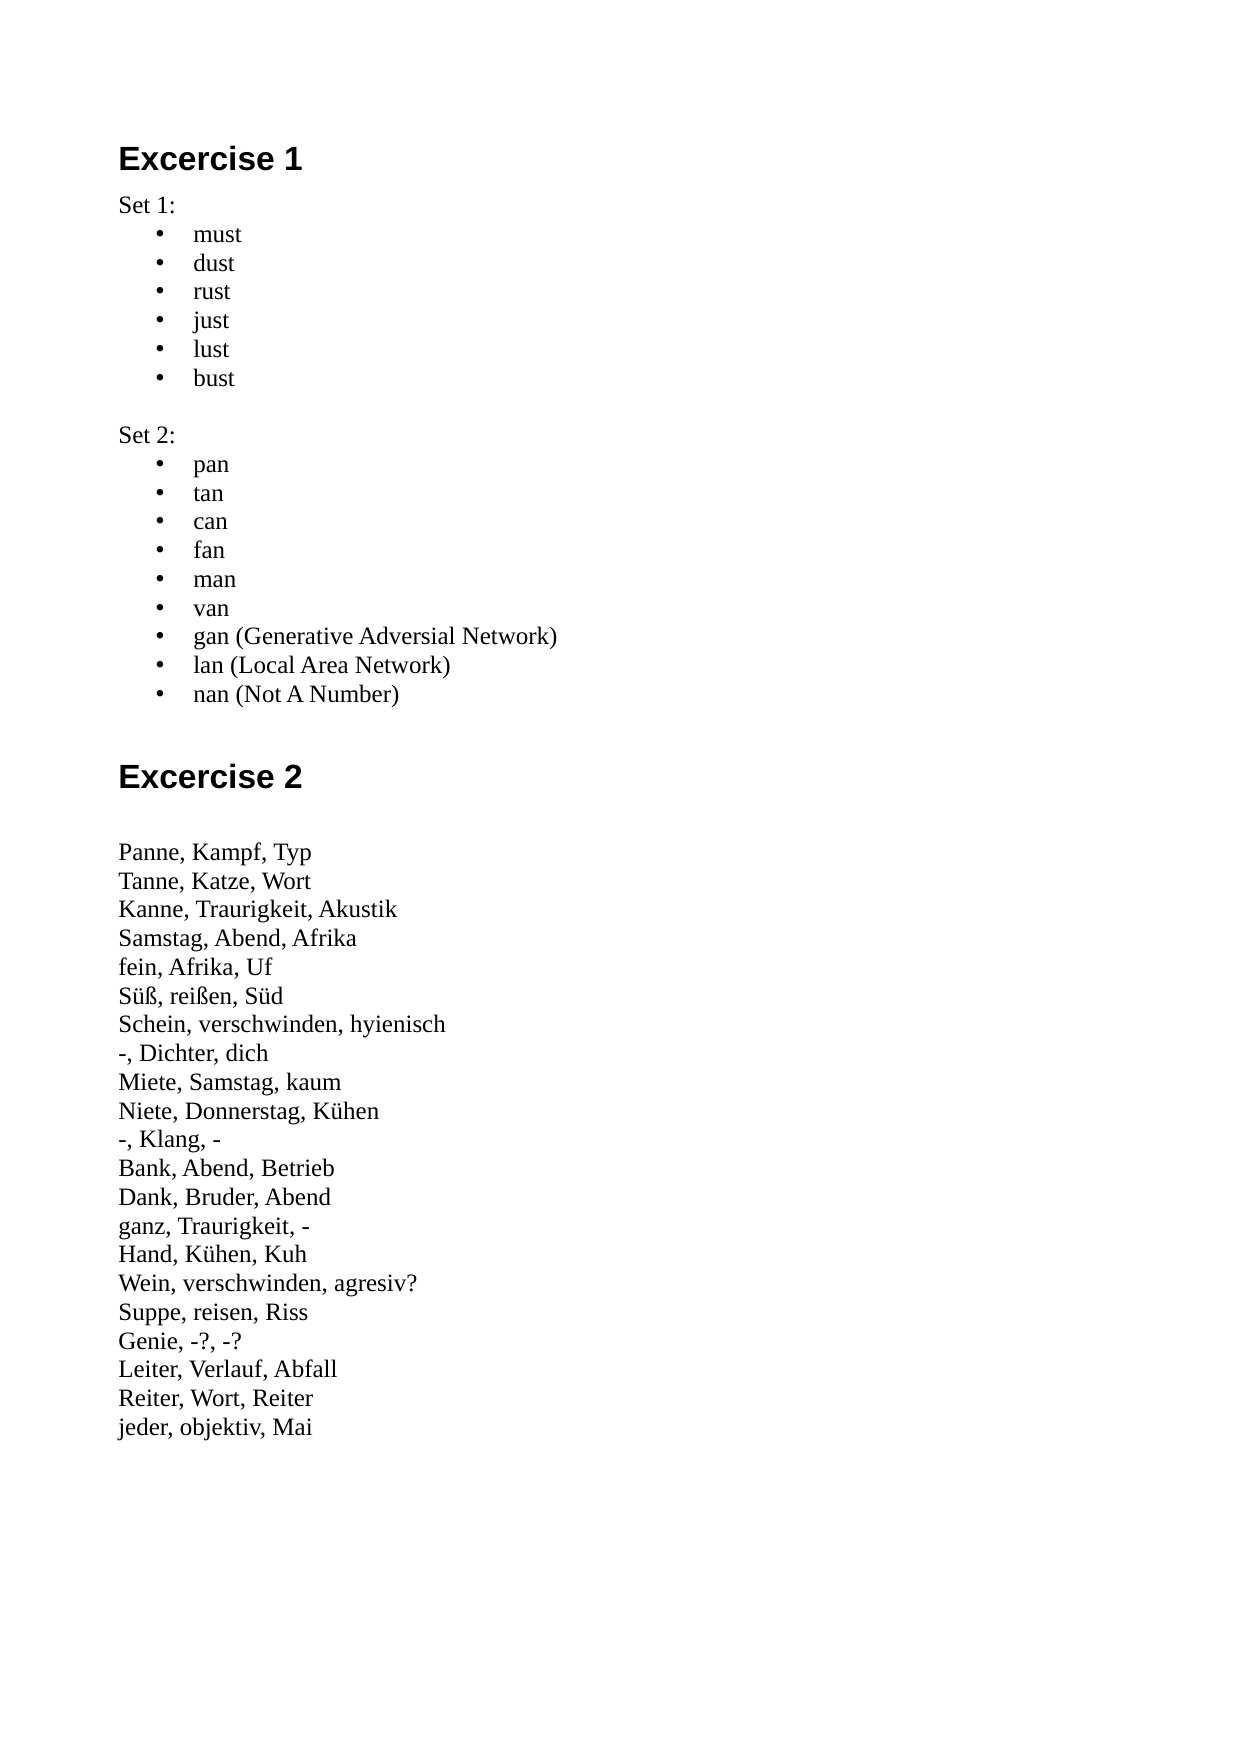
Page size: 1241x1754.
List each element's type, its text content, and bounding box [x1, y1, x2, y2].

list bust [156, 363, 1122, 391]
list pan [156, 449, 1122, 478]
subtitle Excercise 1 [118, 139, 1122, 178]
text Niete, Donnerstag, Kühen [118, 1096, 1122, 1124]
list fan [156, 535, 1122, 564]
list man [156, 564, 1122, 593]
text Reiter, Wort, Reiter [118, 1383, 1122, 1412]
list gan (Generative Adversial Network) [156, 621, 1122, 650]
list can [156, 506, 1122, 535]
text Set 2: [118, 420, 1122, 449]
text ganz, Traurigkeit, - [118, 1211, 1122, 1239]
text Bank, Abend, Betrieb [118, 1153, 1122, 1182]
text Kanne, Traurigkeit, Akustik [118, 894, 1122, 923]
text -, Klang, - [118, 1124, 1122, 1153]
text Wein, verschwinden, agresiv? [118, 1268, 1122, 1297]
text Miete, Samstag, kaum [118, 1067, 1122, 1096]
text Genie, -?, -? [118, 1326, 1122, 1354]
text Leiter, Verlauf, Abfall [118, 1354, 1122, 1383]
subtitle Excercise 2 [118, 757, 1122, 796]
list dust [156, 248, 1122, 276]
text fein, Afrika, Uf [118, 952, 1122, 981]
list van [156, 593, 1122, 621]
text -, Dichter, dich [118, 1038, 1122, 1067]
text Suppe, reisen, Riss [118, 1297, 1122, 1326]
list tan [156, 478, 1122, 506]
text Dank, Bruder, Abend [118, 1182, 1122, 1211]
list must [156, 219, 1122, 248]
text jeder, objektiv, Mai [118, 1412, 1122, 1441]
text Panne, Kampf, Typ [118, 837, 1122, 866]
text Samstag, Abend, Afrika [118, 923, 1122, 952]
list lan (Local Area Network) [156, 650, 1122, 679]
text Tanne, Katze, Wort [118, 866, 1122, 894]
list lust [156, 334, 1122, 363]
list just [156, 305, 1122, 334]
list nan (Not A Number) [156, 679, 1122, 708]
text Set 1: [118, 190, 1122, 219]
text Schein, verschwinden, hyienisch [118, 1009, 1122, 1038]
text Hand, Kühen, Kuh [118, 1239, 1122, 1268]
text Süß, reißen, Süd [118, 981, 1122, 1009]
list rust [156, 276, 1122, 305]
